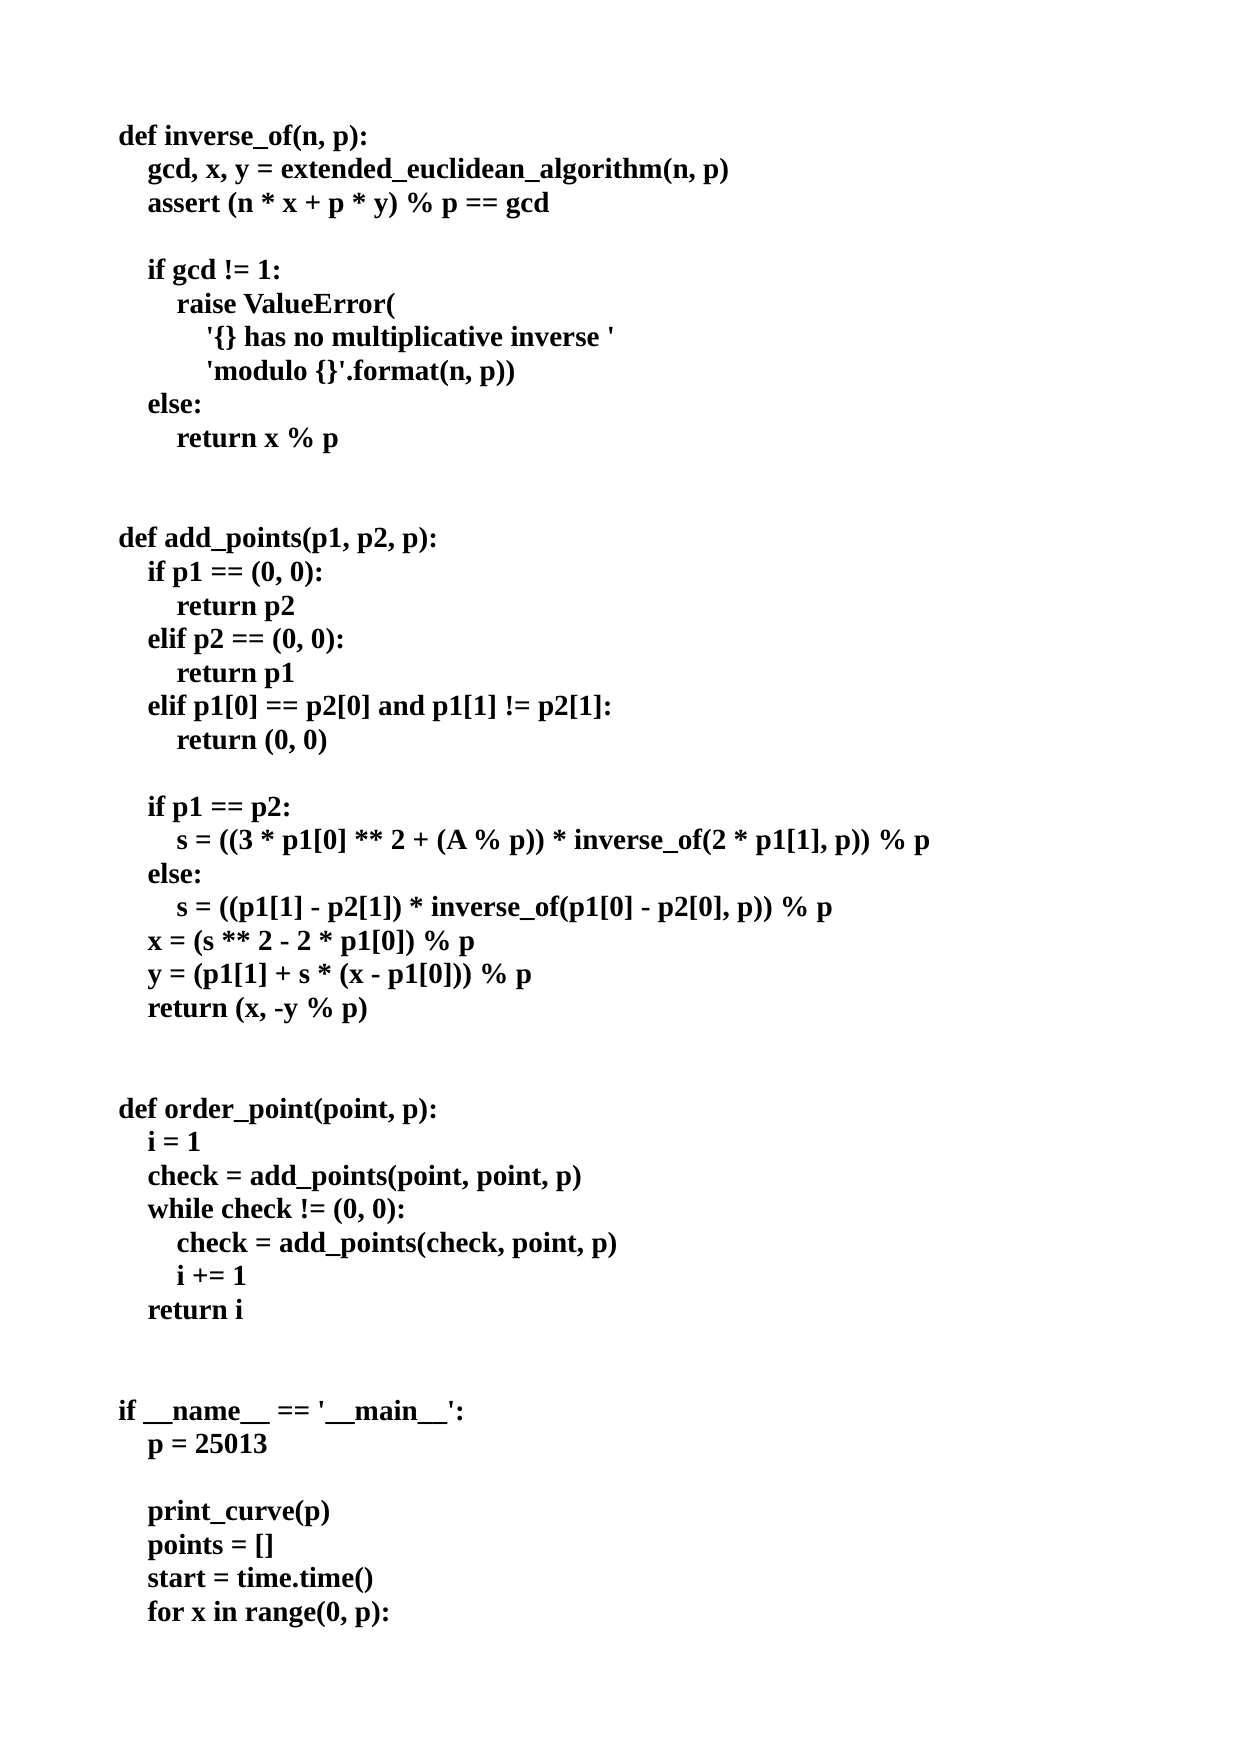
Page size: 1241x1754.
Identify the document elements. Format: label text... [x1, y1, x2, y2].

text if p1 == p2: [118, 789, 1122, 822]
text return (x, -y % p) [118, 990, 1122, 1024]
text y = (p1[1] + s * (x - p1[0])) % p [118, 957, 1122, 990]
text else: [118, 386, 1122, 420]
text start = time.time() [118, 1560, 1122, 1594]
text return x % p [118, 420, 1122, 453]
text s = ((3 * p1[0] ** 2 + (A % p)) * inverse_of(2 * p1[1], p)) % p [118, 822, 1122, 856]
text elif p2 == (0, 0): [118, 621, 1122, 655]
text i = 1 [118, 1124, 1122, 1158]
text check = add_points(point, point, p) [118, 1158, 1122, 1191]
text s = ((p1[1] - p2[1]) * inverse_of(p1[0] - p2[0], p)) % p [118, 889, 1122, 923]
text return (0, 0) [118, 722, 1122, 755]
text while check != (0, 0): [118, 1191, 1122, 1225]
text if p1 == (0, 0): [118, 554, 1122, 588]
text raise ValueError( [118, 286, 1122, 319]
text gcd, x, y = extended_euclidean_algorithm(n, p) [118, 152, 1122, 185]
text for x in range(0, p): [118, 1594, 1122, 1627]
text return i [118, 1292, 1122, 1326]
text def inverse_of(n, p): [118, 118, 1122, 152]
text x = (s ** 2 - 2 * p1[0]) % p [118, 923, 1122, 957]
text elif p1[0] == p2[0] and p1[1] != p2[1]: [118, 688, 1122, 722]
text def add_points(p1, p2, p): [118, 521, 1122, 554]
text points = [] [118, 1527, 1122, 1560]
text '{} has no multiplicative inverse ' [118, 319, 1122, 353]
text if gcd != 1: [118, 252, 1122, 286]
text if __name__ == '__main__': [118, 1393, 1122, 1426]
text return p2 [118, 588, 1122, 621]
text i += 1 [118, 1258, 1122, 1292]
text else: [118, 856, 1122, 889]
text p = 25013 [118, 1426, 1122, 1460]
text def order_point(point, p): [118, 1091, 1122, 1124]
text 'modulo {}'.format(n, p)) [118, 353, 1122, 386]
text print_curve(p) [118, 1493, 1122, 1527]
text assert (n * x + p * y) % p == gcd [118, 185, 1122, 219]
text check = add_points(check, point, p) [118, 1225, 1122, 1258]
text return p1 [118, 655, 1122, 688]
